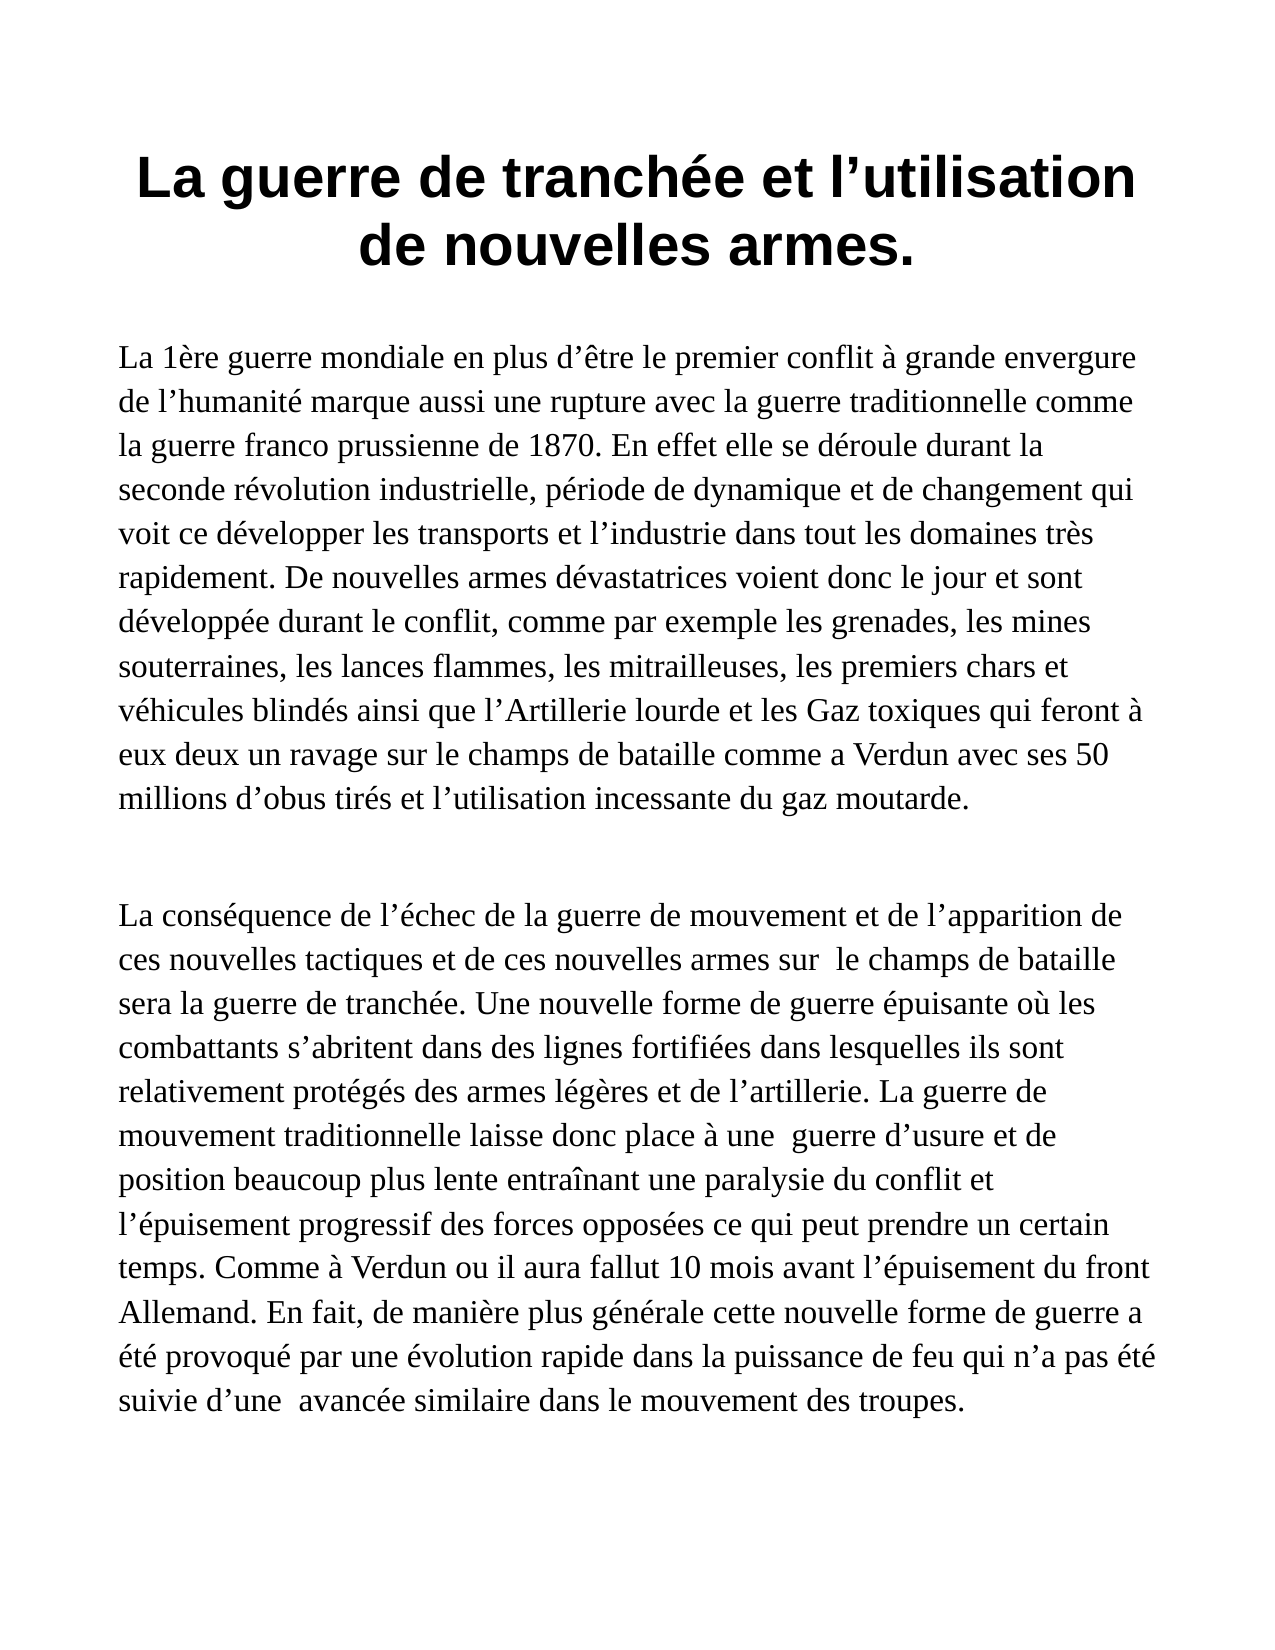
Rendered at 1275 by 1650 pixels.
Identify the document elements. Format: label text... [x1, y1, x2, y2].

text La conséquence de l’échec de la guerre de mouvement et de l’apparition de ces nouvelles tactiques et de ces nouvelles armes sur le champs de bataille sera la guerre de tranchée. Une nouvelle forme de guerre épuisante où les combattants s’abritent dans des lignes fortifiées dans lesquelles ils sont relativement protégés des armes légères et de l’artillerie. La guerre de mouvement traditionnelle laisse donc place à une guerre d’usure et de position beaucoup plus lente entraînant une paralysie du conflit et l’épuisement progressif des forces opposées ce qui peut prendre un certain temps. Comme à Verdun ou il aura fallut 10 mois avant l’épuisement du front Allemand. En fait, de manière plus générale cette nouvelle forme de guerre a été provoqué par une évolution rapide dans la puissance de feu qui n’a pas été suivie d’une avancée similaire dans le mouvement des troupes. [118, 895, 1157, 1418]
title La guerre de tranchée et l’utilisation de nouvelles armes. [118, 143, 1157, 277]
text La 1ère guerre mondiale en plus d’être le premier conflit à grande envergure de l’humanité marque aussi une rupture avec la guerre traditionnelle comme la guerre franco prussienne de 1870. En effet elle se déroule durant la seconde révolution industrielle, période de dynamique et de changement qui voit ce développer les transports et l’industrie dans tout les domaines très rapidement. De nouvelles armes dévastatrices voient donc le jour et sont développée durant le conflit, comme par exemple les grenades, les mines souterraines, les lances flammes, les mitrailleuses, les premiers chars et véhicules blindés ainsi que l’Artillerie lourde et les Gaz toxiques qui feront à eux deux un ravage sur le champs de bataille comme a Verdun avec ses 50 millions d’obus tirés et l’utilisation incessante du gaz moutarde. [118, 337, 1157, 816]
